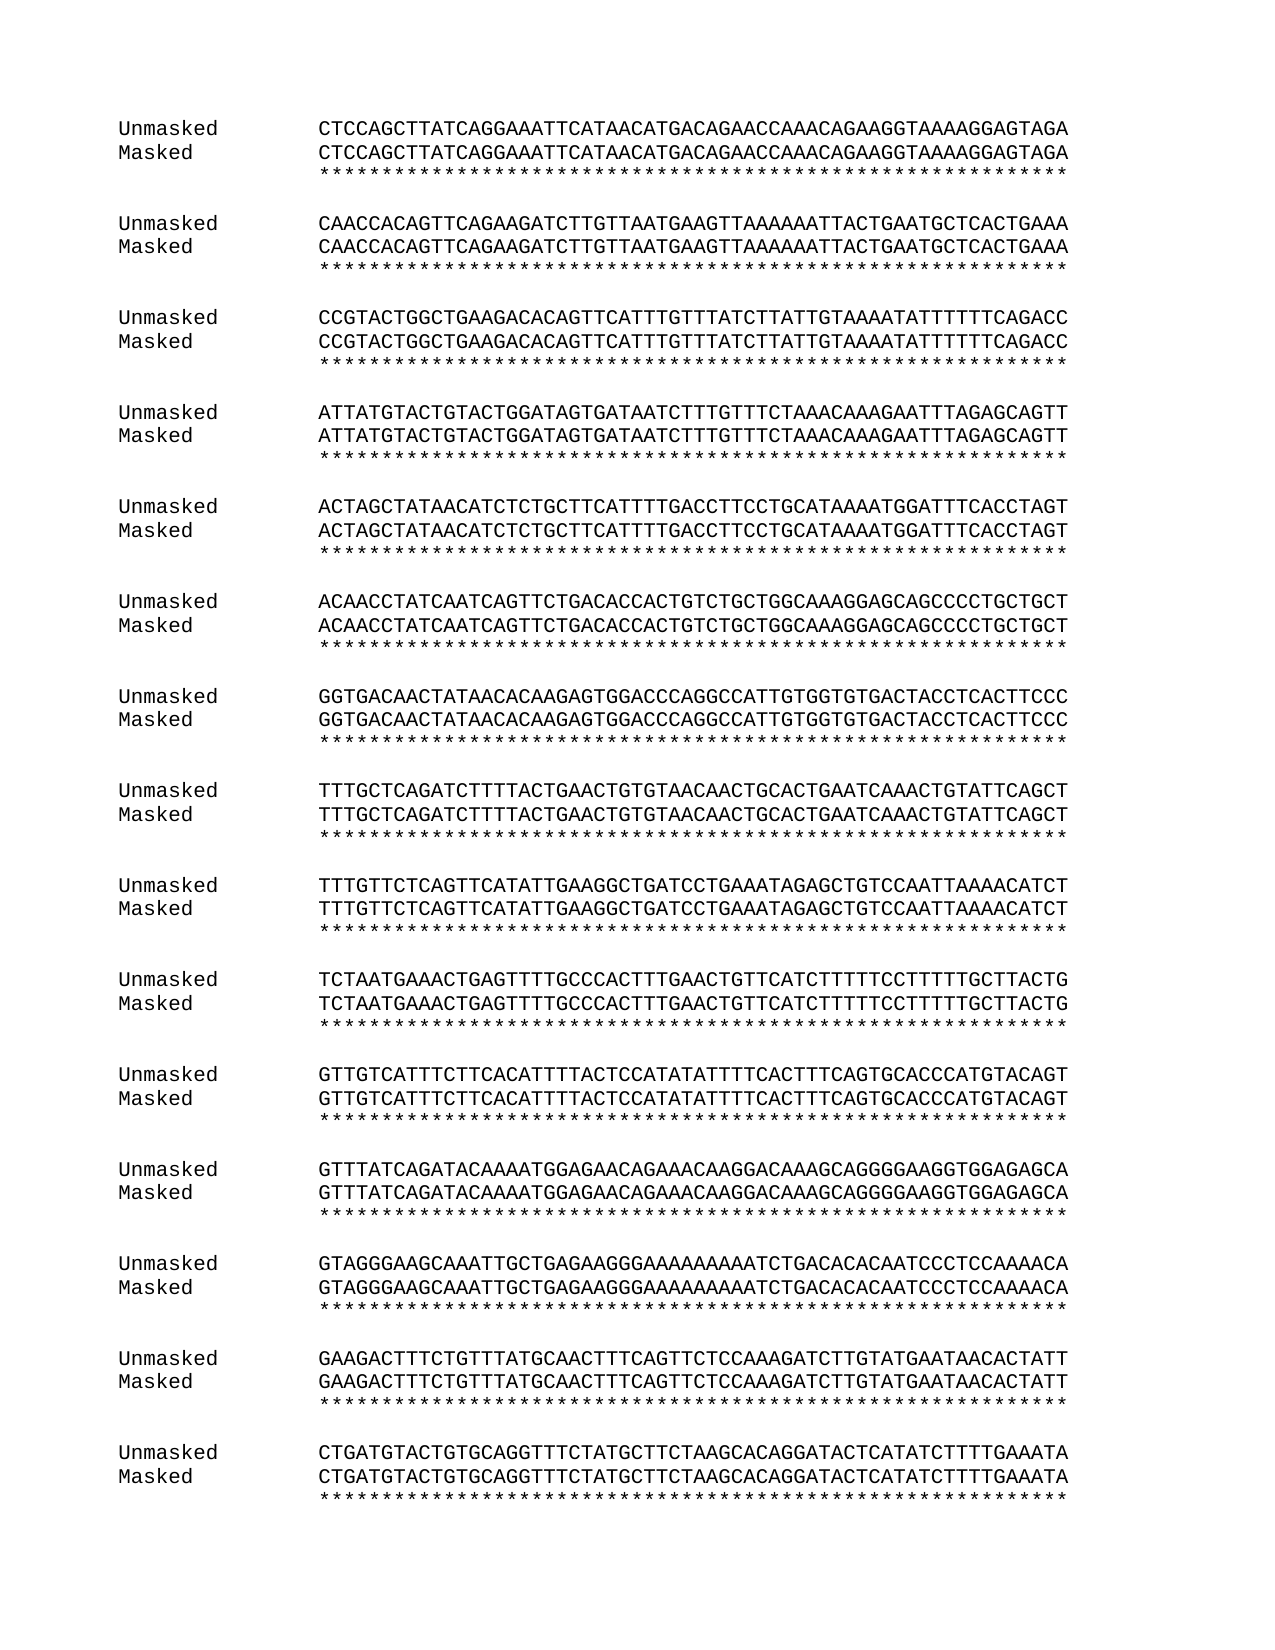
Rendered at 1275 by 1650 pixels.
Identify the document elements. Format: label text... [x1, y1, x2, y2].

text Masked ACTAGCTATAACATCTCTGCTTCATTTTGACCTTCCTGCATAAAATGGATTTCACCTAGT [118, 520, 1157, 544]
text ************************************************************ [118, 922, 1157, 946]
text ************************************************************ [118, 1395, 1157, 1419]
text ************************************************************ [118, 165, 1157, 189]
text ************************************************************ [118, 1017, 1157, 1040]
text Masked CCGTACTGGCTGAAGACACAGTTCATTTGTTTATCTTATTGTAAAATATTTTTTCAGACC [118, 331, 1157, 354]
text Masked TTTGTTCTCAGTTCATATTGAAGGCTGATCCTGAAATAGAGCTGTCCAATTAAAACATCT [118, 898, 1157, 922]
text Unmasked TTTGCTCAGATCTTTTACTGAACTGTGTAACAACTGCACTGAATCAAACTGTATTCAGCT [118, 780, 1157, 804]
text ************************************************************ [118, 544, 1157, 567]
text Unmasked TCTAATGAAACTGAGTTTTGCCCACTTTGAACTGTTCATCTTTTTCCTTTTTGCTTACTG [118, 969, 1157, 993]
text ************************************************************ [118, 1206, 1157, 1229]
text Unmasked CTCCAGCTTATCAGGAAATTCATAACATGACAGAACCAAACAGAAGGTAAAAGGAGTAGA [118, 118, 1157, 142]
text Masked CTGATGTACTGTGCAGGTTTCTATGCTTCTAAGCACAGGATACTCATATCTTTTGAAATA [118, 1466, 1157, 1489]
text Masked ATTATGTACTGTACTGGATAGTGATAATCTTTGTTTCTAAACAAAGAATTTAGAGCAGTT [118, 426, 1157, 449]
text ************************************************************ [118, 1111, 1157, 1135]
text Masked GAAGACTTTCTGTTTATGCAACTTTCAGTTCTCCAAAGATCTTGTATGAATAACACTATT [118, 1371, 1157, 1395]
text ************************************************************ [118, 827, 1157, 851]
text Masked GTTGTCATTTCTTCACATTTTACTCCATATATTTTCACTTTCAGTGCACCCATGTACAGT [118, 1088, 1157, 1111]
text Unmasked GGTGACAACTATAACACAAGAGTGGACCCAGGCCATTGTGGTGTGACTACCTCACTTCCC [118, 686, 1157, 709]
text Unmasked GTTTATCAGATACAAAATGGAGAACAGAAACAAGGACAAAGCAGGGGAAGGTGGAGAGCA [118, 1158, 1157, 1182]
text Unmasked GTAGGGAAGCAAATTGCTGAGAAGGGAAAAAAAAATCTGACACACAATCCCTCCAAAACA [118, 1253, 1157, 1277]
text Unmasked ATTATGTACTGTACTGGATAGTGATAATCTTTGTTTCTAAACAAAGAATTTAGAGCAGTT [118, 402, 1157, 426]
text Masked TCTAATGAAACTGAGTTTTGCCCACTTTGAACTGTTCATCTTTTTCCTTTTTGCTTACTG [118, 993, 1157, 1017]
text Unmasked GAAGACTTTCTGTTTATGCAACTTTCAGTTCTCCAAAGATCTTGTATGAATAACACTATT [118, 1348, 1157, 1371]
text Masked GTAGGGAAGCAAATTGCTGAGAAGGGAAAAAAAAATCTGACACACAATCCCTCCAAAACA [118, 1277, 1157, 1300]
text ************************************************************ [118, 260, 1157, 284]
text Masked TTTGCTCAGATCTTTTACTGAACTGTGTAACAACTGCACTGAATCAAACTGTATTCAGCT [118, 804, 1157, 827]
text ************************************************************ [118, 733, 1157, 757]
text Masked CAACCACAGTTCAGAAGATCTTGTTAATGAAGTTAAAAAATTACTGAATGCTCACTGAAA [118, 236, 1157, 260]
text ************************************************************ [118, 1489, 1157, 1513]
text Unmasked GTTGTCATTTCTTCACATTTTACTCCATATATTTTCACTTTCAGTGCACCCATGTACAGT [118, 1064, 1157, 1088]
text ************************************************************ [118, 354, 1157, 378]
text ************************************************************ [118, 1300, 1157, 1324]
text Unmasked TTTGTTCTCAGTTCATATTGAAGGCTGATCCTGAAATAGAGCTGTCCAATTAAAACATCT [118, 875, 1157, 898]
text Unmasked CAACCACAGTTCAGAAGATCTTGTTAATGAAGTTAAAAAATTACTGAATGCTCACTGAAA [118, 213, 1157, 236]
text Unmasked ACTAGCTATAACATCTCTGCTTCATTTTGACCTTCCTGCATAAAATGGATTTCACCTAGT [118, 496, 1157, 520]
text Masked CTCCAGCTTATCAGGAAATTCATAACATGACAGAACCAAACAGAAGGTAAAAGGAGTAGA [118, 142, 1157, 165]
text ************************************************************ [118, 449, 1157, 473]
text Masked ACAACCTATCAATCAGTTCTGACACCACTGTCTGCTGGCAAAGGAGCAGCCCCTGCTGCT [118, 615, 1157, 638]
text Masked GTTTATCAGATACAAAATGGAGAACAGAAACAAGGACAAAGCAGGGGAAGGTGGAGAGCA [118, 1182, 1157, 1206]
text Unmasked CCGTACTGGCTGAAGACACAGTTCATTTGTTTATCTTATTGTAAAATATTTTTTCAGACC [118, 307, 1157, 331]
text Unmasked ACAACCTATCAATCAGTTCTGACACCACTGTCTGCTGGCAAAGGAGCAGCCCCTGCTGCT [118, 591, 1157, 615]
text Unmasked CTGATGTACTGTGCAGGTTTCTATGCTTCTAAGCACAGGATACTCATATCTTTTGAAATA [118, 1442, 1157, 1466]
text Masked GGTGACAACTATAACACAAGAGTGGACCCAGGCCATTGTGGTGTGACTACCTCACTTCCC [118, 709, 1157, 733]
text ************************************************************ [118, 638, 1157, 662]
